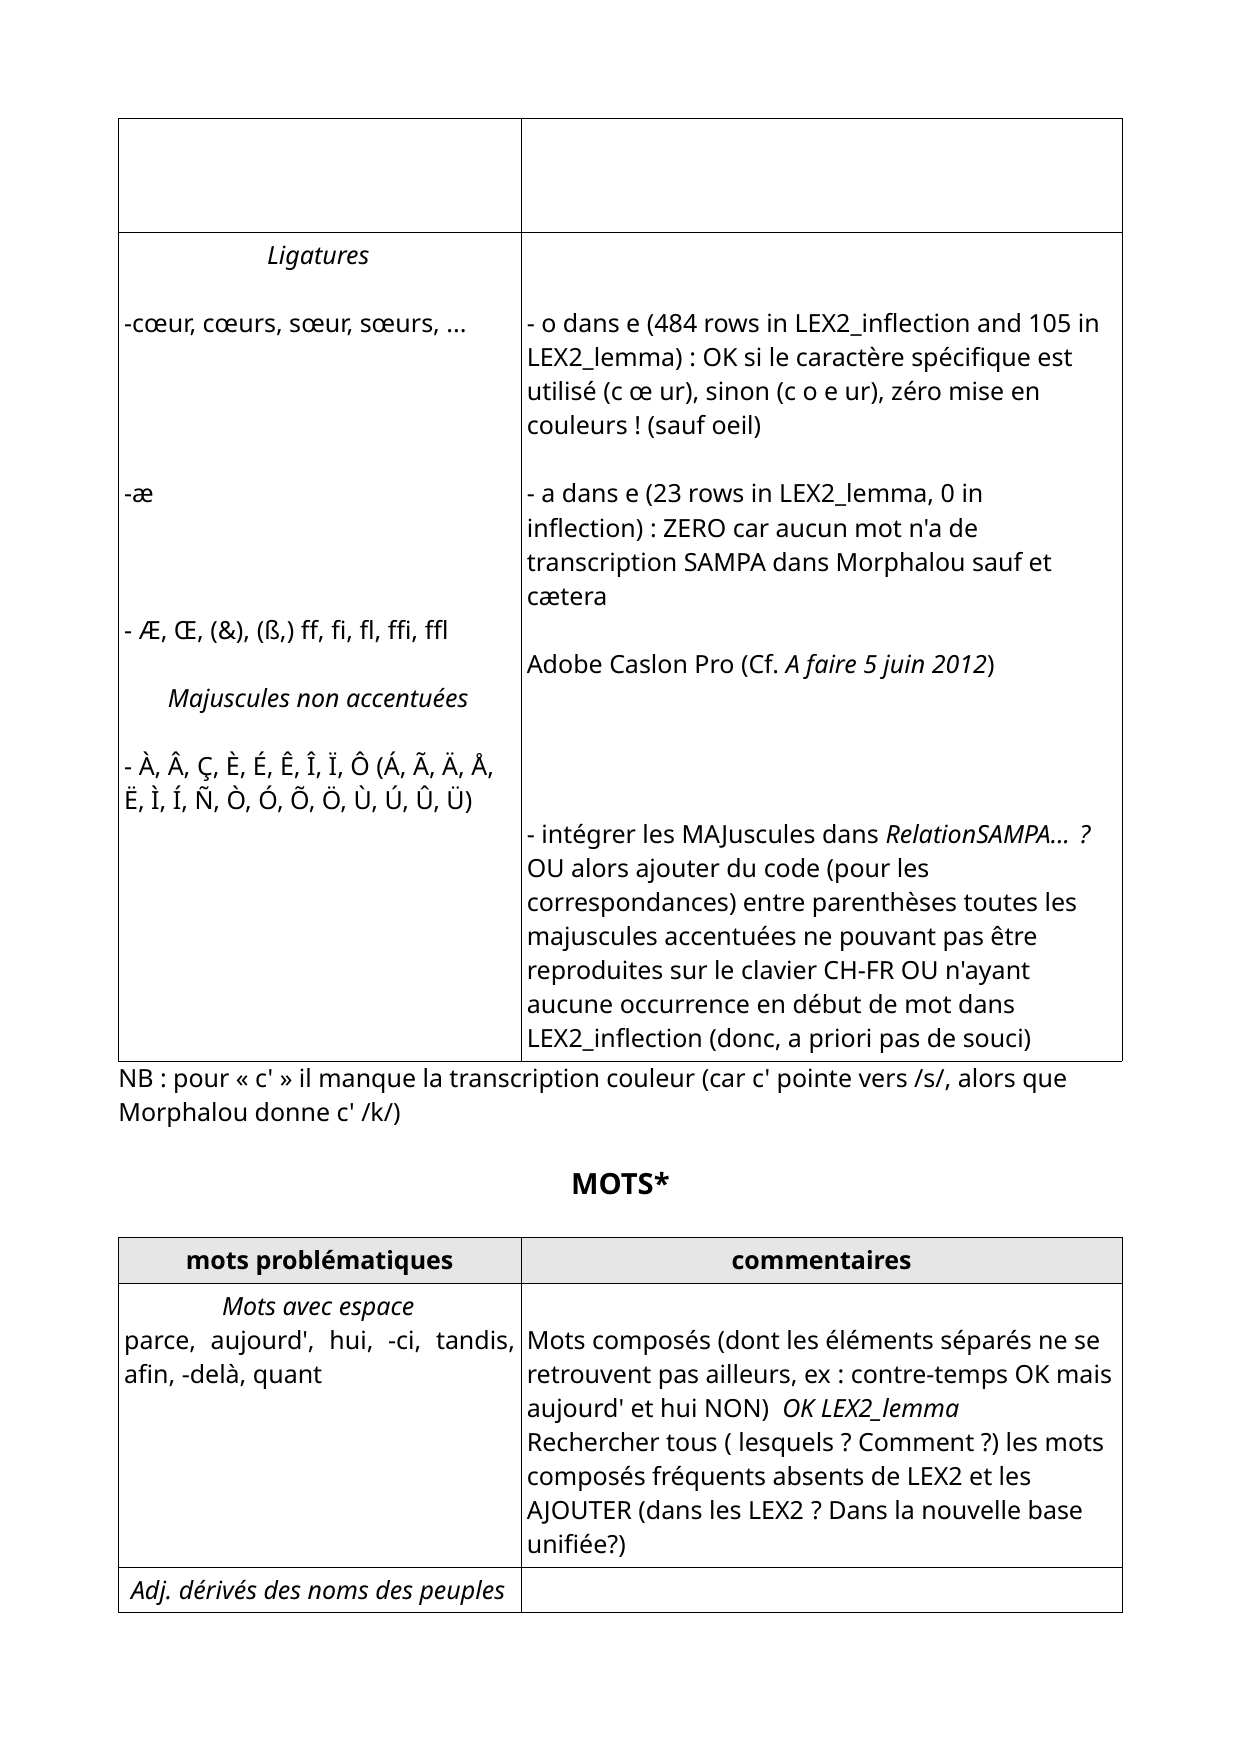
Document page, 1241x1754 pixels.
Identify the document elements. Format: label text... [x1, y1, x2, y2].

table_cell [522, 119, 1122, 232]
table_cell - o dans e (484 rows in LEX2_inflection and 105 in LEX2_lemma) : OK si le caractère spécifique est utilisé (c œ ur), sinon (c o e ur), zéro mise en couleurs ! (sauf oeil) - a dans e (23 rows in LEX2_lemma, 0 in inflection) : ZERO car aucun mot n'a de transcription SAMPA dans Morphalou sauf et cætera Adobe Caslon Pro (Cf. A faire 5 juin 2012) - intégrer les MAJuscules dans RelationSAMPA... ? OU alors ajouter du code (pour les correspondances) entre parenthèses toutes les majuscules accentuées ne pouvant pas être reproduites sur le clavier CH-FR OU n'ayant aucune occurrence en début de mot dans LEX2_inflection (donc, a priori pas de souci) [522, 233, 1122, 1061]
table_cell Mots avec espace parce, aujourd', hui, -ci, tandis, afin, -delà, quant [119, 1284, 521, 1567]
text MOTS* [118, 1163, 1122, 1203]
table_header commentaires [522, 1238, 1122, 1283]
table_cell Ligatures -cœur, cœurs, sœur, sœurs, ... -æ - Æ, Œ, (&), (ß,) ﬀ, ﬁ, ﬂ, ﬃ, ﬄ Majuscules non accentuées - À, Â, Ç, È, É, Ê, Î, Ï, Ô (Á, Ã, Ä, Å, Ë, Ì, Í, Ñ, Ò, Ó, Õ, Ö, Ù, Ú, Û, Ü) [119, 233, 521, 1061]
table_cell Mots composés (dont les éléments séparés ne se retrouvent pas ailleurs, ex : contre-temps OK mais aujourd' et hui NON) OK LEX2_lemma Rechercher tous ( lesquels ? Comment ?) les mots composés fréquents absents de LEX2 et les AJOUTER (dans les LEX2 ? Dans la nouvelle base unifiée?) [522, 1284, 1122, 1567]
table_cell Adj. dérivés des noms des peuples [119, 1568, 521, 1612]
table_cell [522, 1568, 1122, 1612]
table_header mots problématiques [119, 1238, 521, 1283]
text NB : pour « c' » il manque la transcription couleur (car c' pointe vers /s/, alors que Morphalou donne c' /k/) [118, 1062, 1122, 1129]
table_cell [119, 119, 521, 232]
